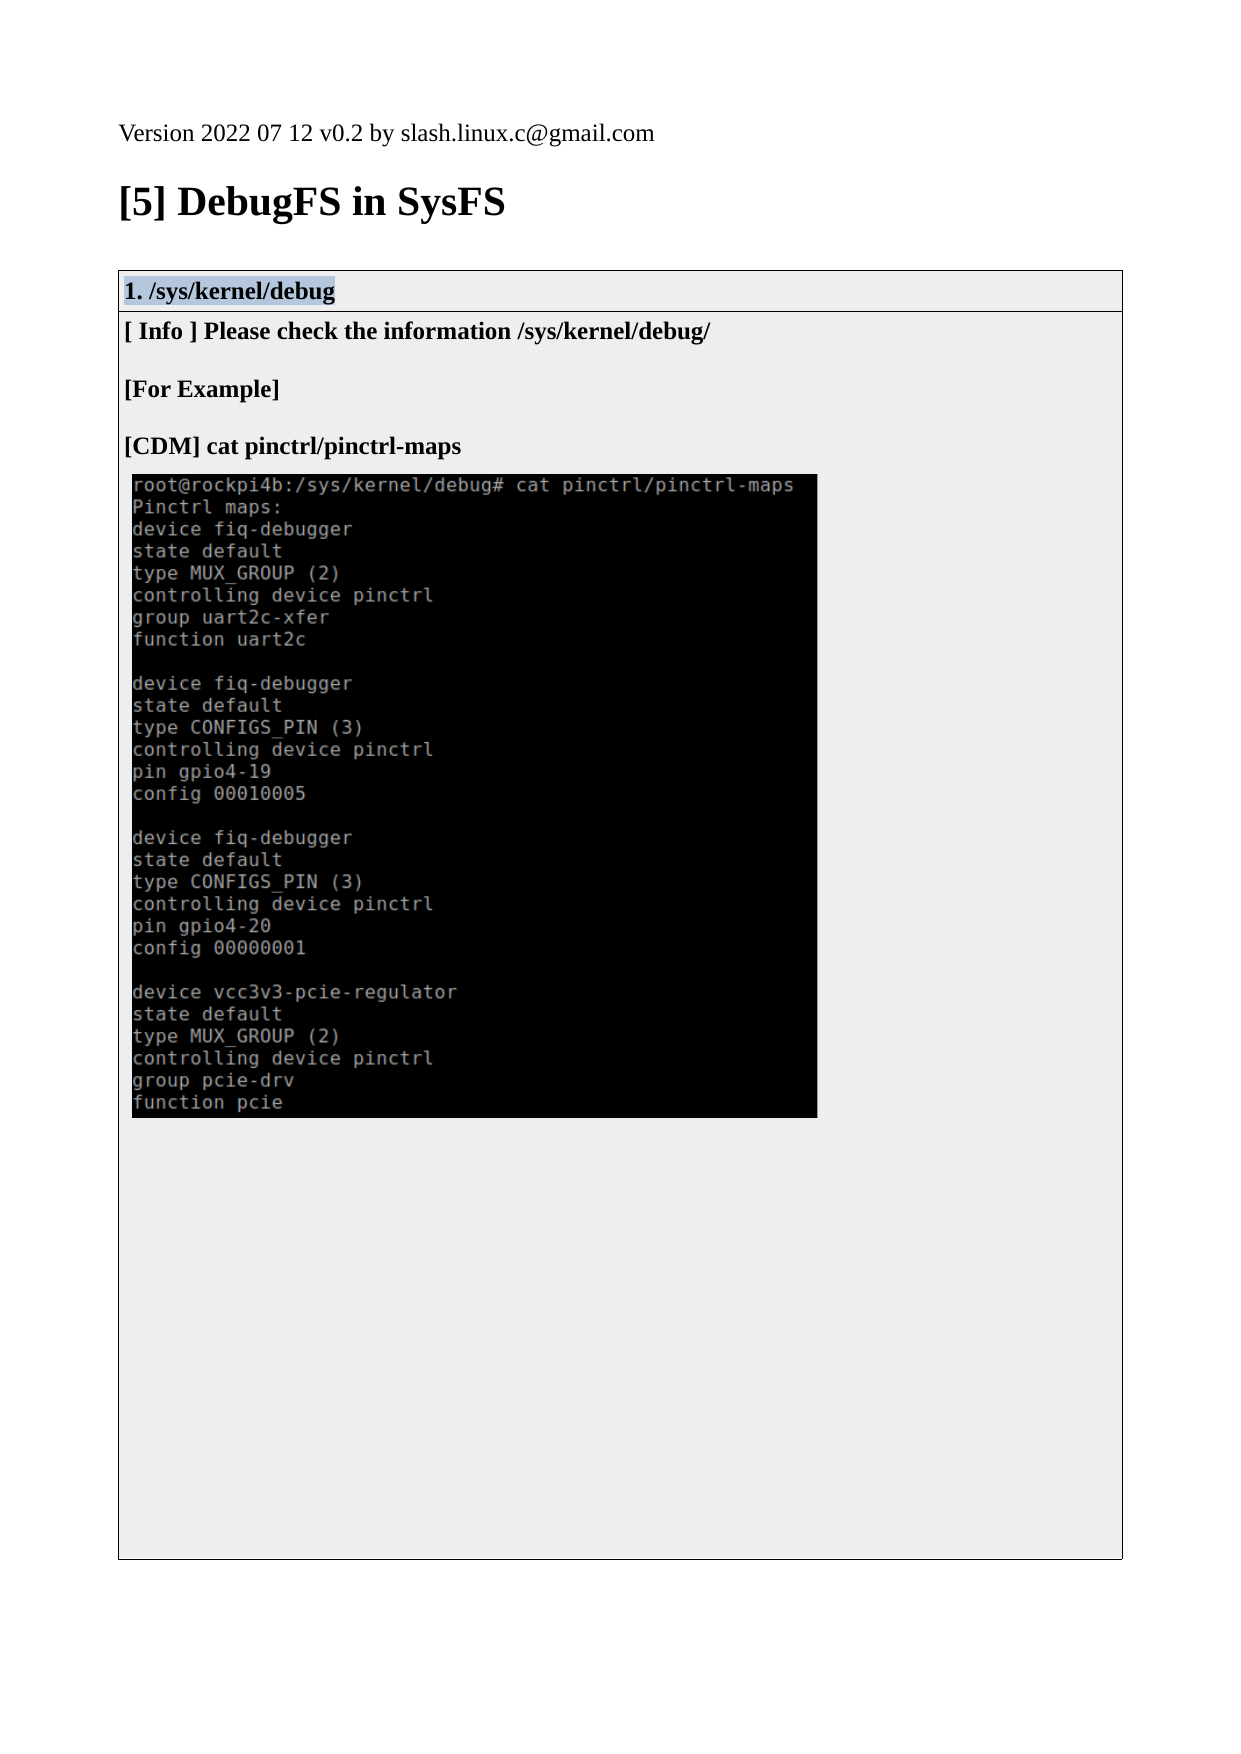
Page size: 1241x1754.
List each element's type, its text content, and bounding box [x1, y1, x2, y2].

subtitle [5] DebugFS in SysFS [118, 176, 1122, 258]
table_cell [ Info ] Please check the information /sys/kernel/debug/ [For Example] [CDM] cat pinctrl/pinctrl-maps [119, 312, 1122, 1558]
table_header 1. /sys/kernel/debug [119, 271, 1122, 311]
picture [132, 474, 818, 1118]
